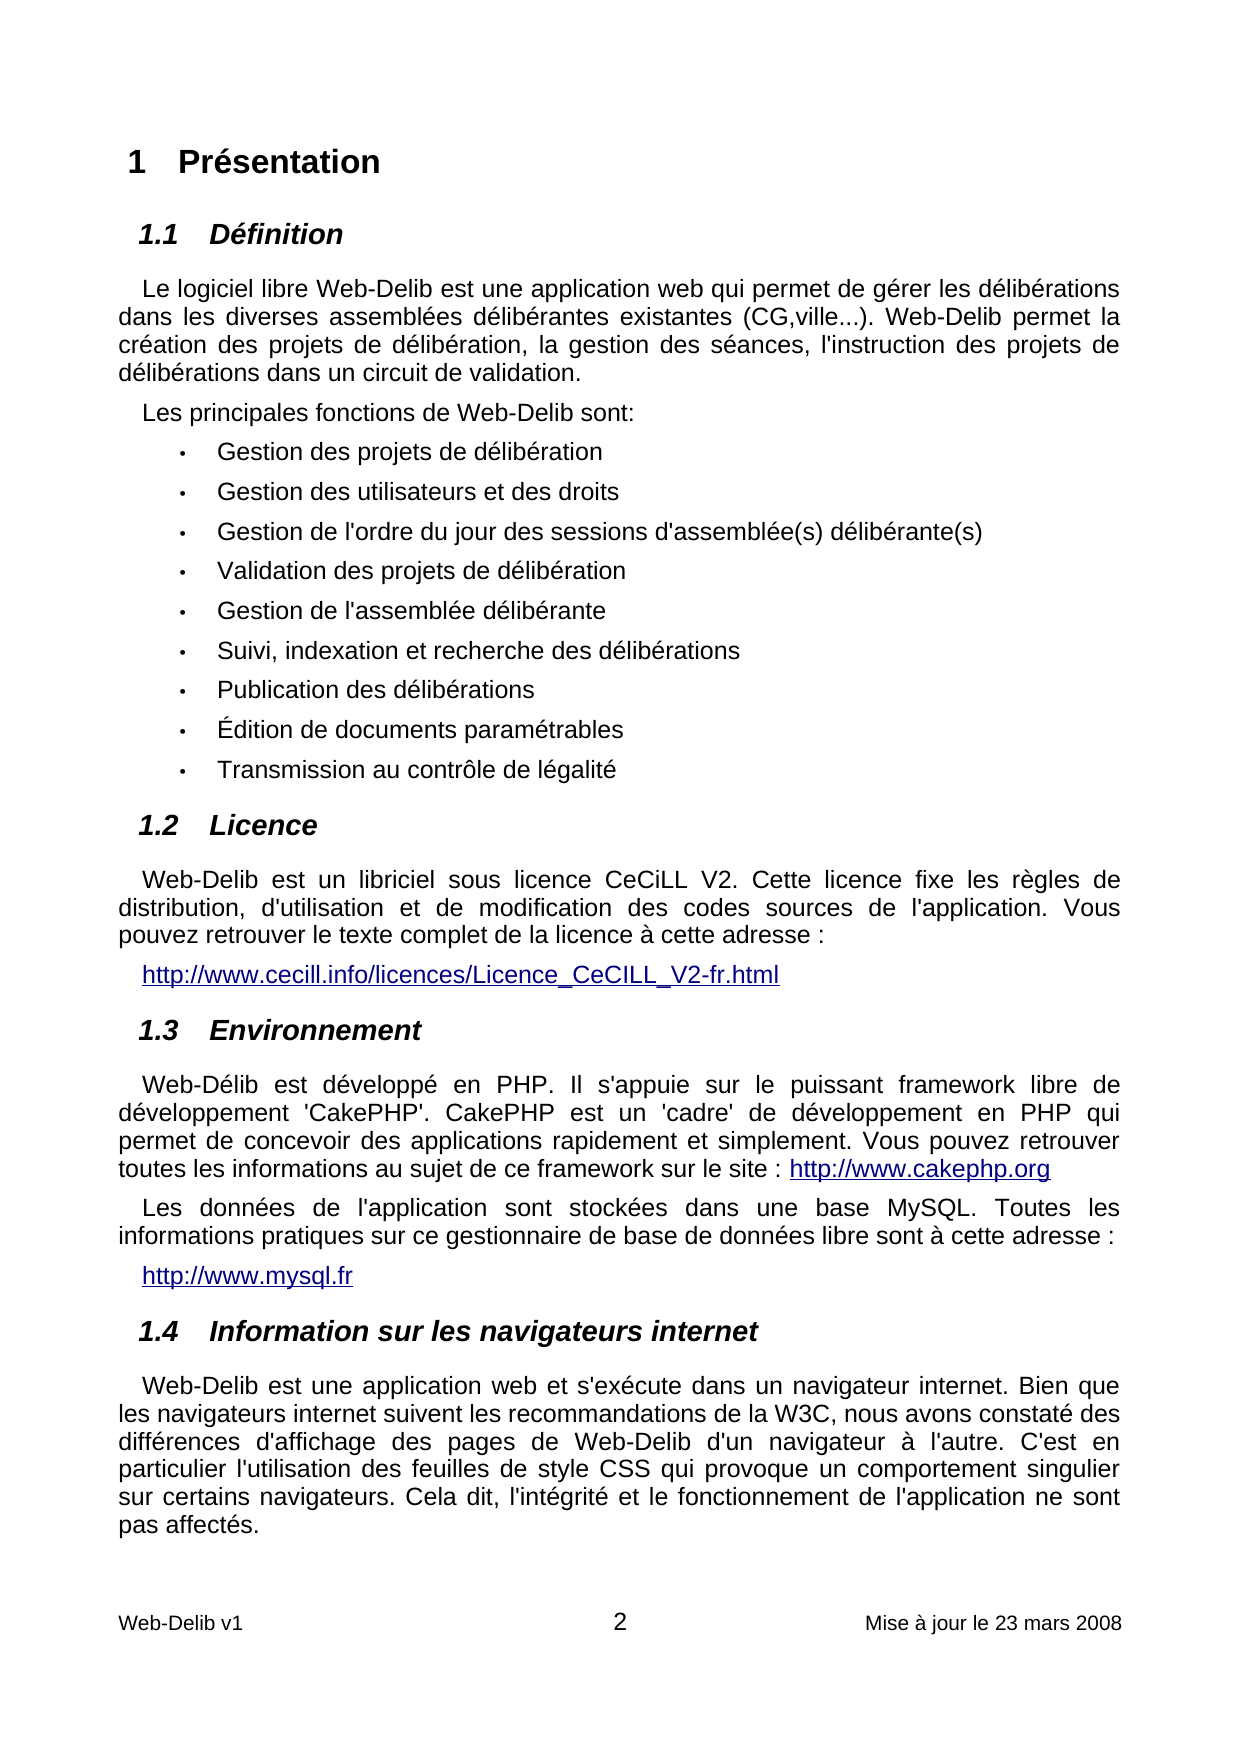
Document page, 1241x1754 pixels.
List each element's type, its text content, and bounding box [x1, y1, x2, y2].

text Web-Délib est développé en PHP. Il s'appuie sur le puissant framework libre de développement 'CakePHP'. CakePHP est un 'cadre' de développement en PHP qui permet de concevoir des applications rapidement et simplement. Vous pouvez retrouver toutes les informations au sujet de ce framework sur le site : http://www.cakephp.org [118, 1071, 1122, 1182]
text http://www.mysql.fr [118, 1262, 1122, 1290]
subtitle Information sur les navigateurs internet [118, 1315, 1122, 1347]
list Gestion des utilisateurs et des droits [156, 478, 1122, 506]
list Gestion des projets de délibération [156, 438, 1122, 466]
text http://www.cecill.info/licences/Licence_CeCILL_V2-fr.html [118, 961, 1122, 989]
list Édition de documents paramétrables [156, 716, 1122, 744]
text Web-Delib est un libriciel sous licence CeCiLL V2. Cette licence fixe les règles de distribution, d'utilisation et de modification des codes sources de l'application. Vous pouvez retrouver le texte complet de la licence à cette adresse : [118, 865, 1122, 949]
subtitle Définition [118, 218, 1122, 251]
subtitle Licence [118, 808, 1122, 841]
text Web-Delib est une application web et s'exécute dans un navigateur internet. Bien que les navigateurs internet suivent les recommandations de la W3C, nous avons constaté des différences d'affichage des pages de Web-Delib d'un navigateur à l'autre. C'est en particulier l'utilisation des feuilles de style CSS qui provoque un comportement singulier sur certains navigateurs. Cela dit, l'intégrité et le fonctionnement de l'application ne sont pas affectés. [118, 1372, 1122, 1539]
list Gestion de l'assemblée délibérante [156, 597, 1122, 625]
list Gestion de l'ordre du jour des sessions d'assemblée(s) délibérante(s) [156, 517, 1122, 545]
list Transmission au contrôle de légalité [156, 756, 1122, 783]
list Suivi, indexation et recherche des délibérations [156, 637, 1122, 664]
text Le logiciel libre Web-Delib est une application web qui permet de gérer les délibérations dans les diverses assemblées délibérantes existantes (CG,ville...). Web-Delib permet la création des projets de délibération, la gestion des séances, l'instruction des projets de délibérations dans un circuit de validation. [118, 275, 1122, 387]
list Validation des projets de délibération [156, 557, 1122, 585]
list Publication des délibérations [156, 676, 1122, 704]
subtitle Présentation [118, 143, 1122, 181]
text Les données de l'application sont stockées dans une base MySQL. Toutes les informations pratiques sur ce gestionnaire de base de données libre sont à cette adresse : [118, 1194, 1122, 1250]
subtitle Environnement [118, 1014, 1122, 1046]
text Les principales fonctions de Web-Delib sont: [118, 398, 1122, 426]
